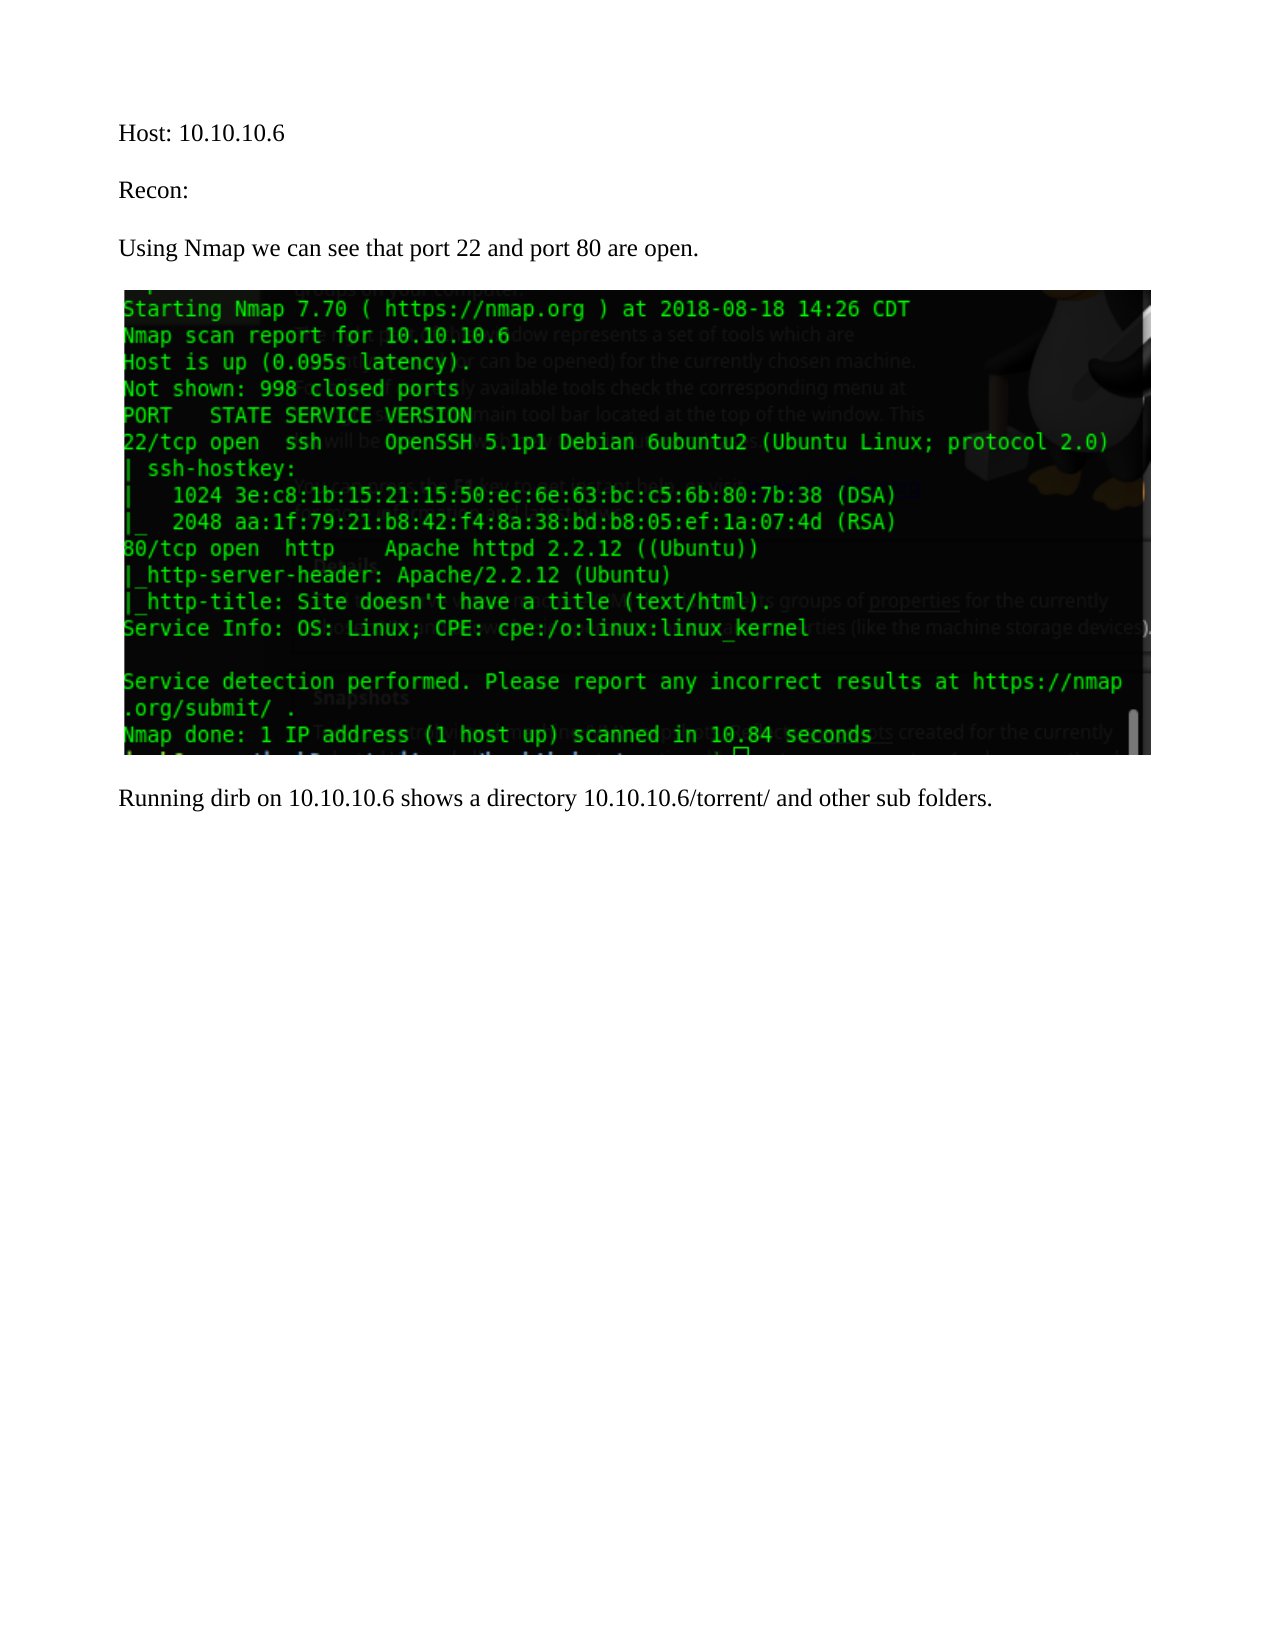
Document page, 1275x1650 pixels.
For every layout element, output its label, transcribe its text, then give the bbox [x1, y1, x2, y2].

text Recon: [118, 176, 1157, 204]
text Running dirb on 10.10.10.6 shows a directory 10.10.10.6/torrent/ and other sub folders. [118, 783, 1157, 812]
picture [124, 290, 1151, 755]
text Using Nmap we can see that port 22 and port 80 are open. [118, 233, 1157, 262]
text Host: 10.10.10.6 [118, 118, 1157, 147]
